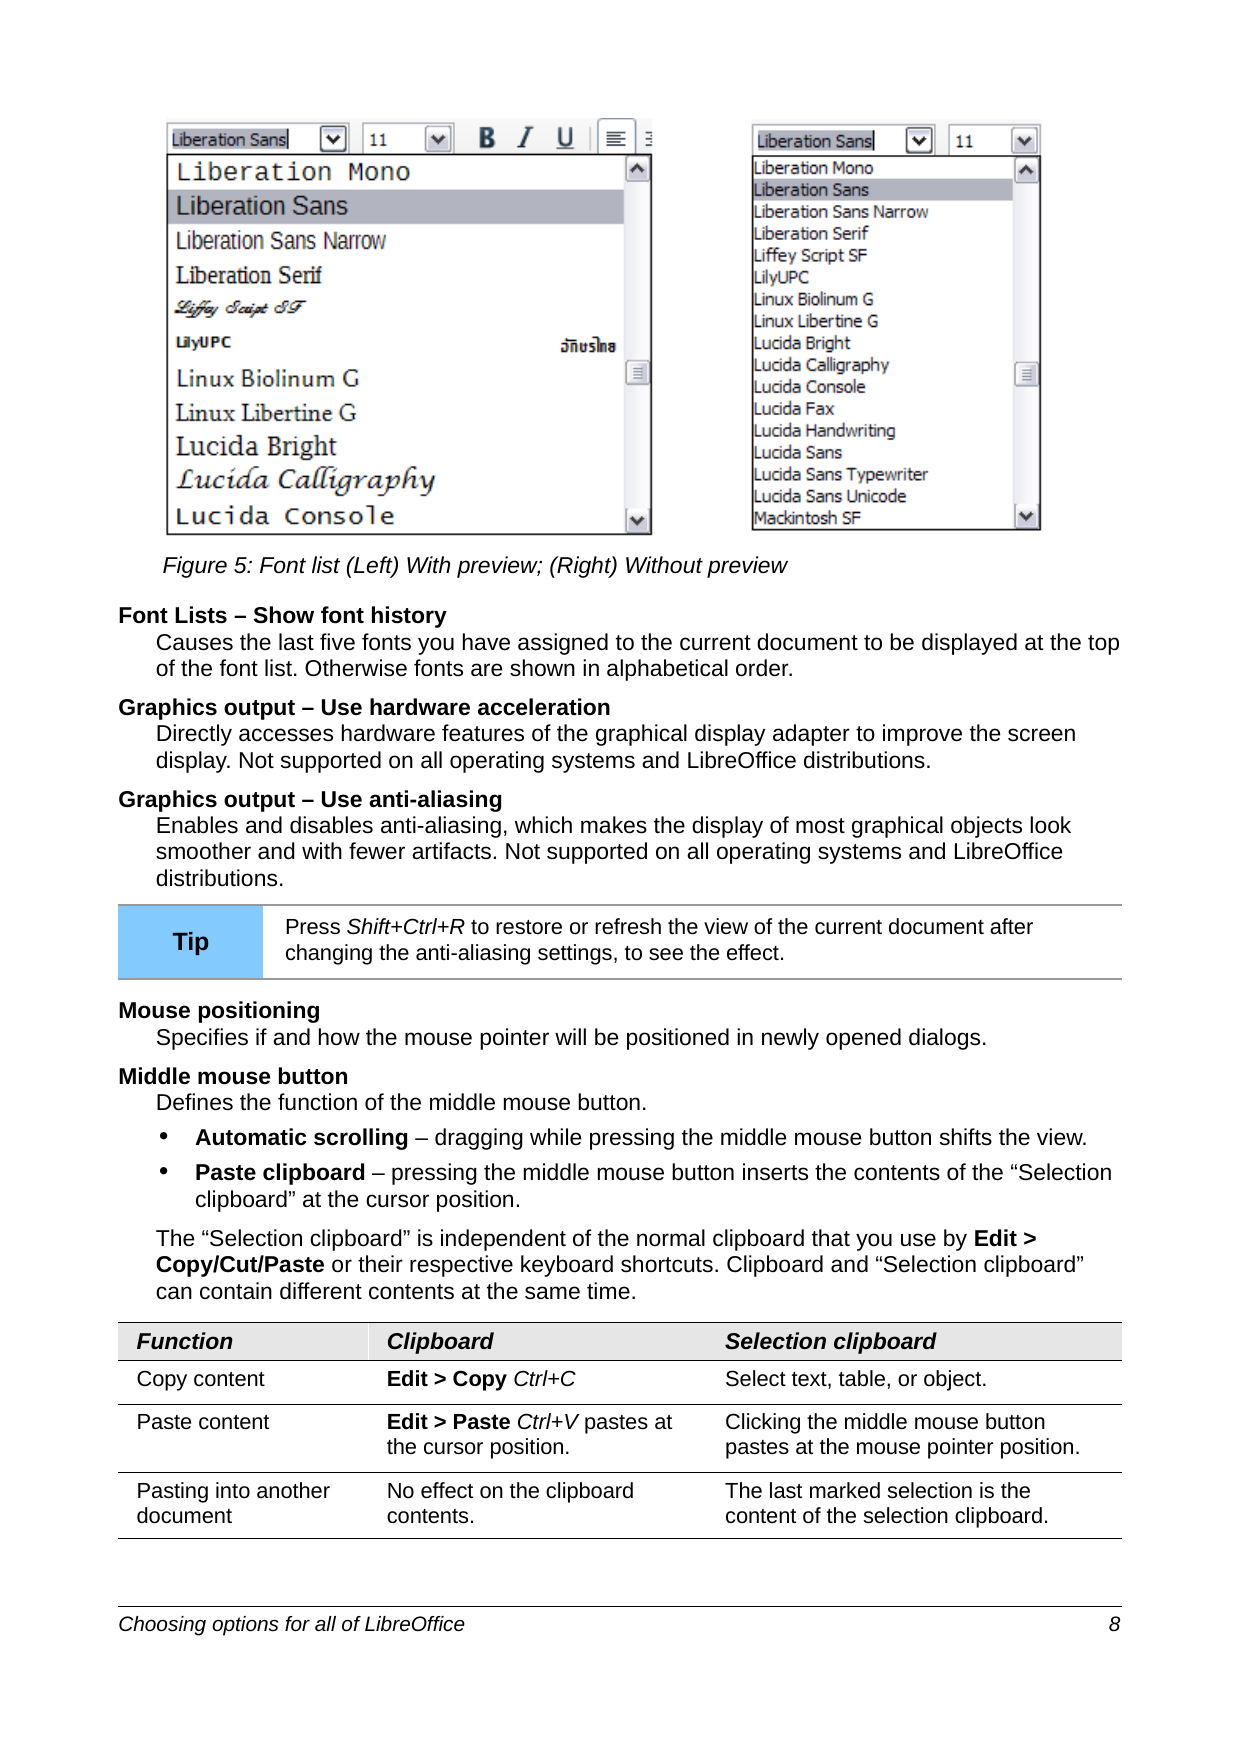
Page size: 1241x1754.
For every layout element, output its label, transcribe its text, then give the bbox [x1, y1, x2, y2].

text Font Lists – Show font history [118, 602, 1122, 629]
table_header Press Shift+Ctrl+R to restore or refresh the view of the current document after changing the anti-aliasing settings, to see the effect. [264, 906, 1122, 978]
table_header [163, 118, 750, 552]
list Automatic scrolling – dragging while pressing the middle mouse button shifts the view. [156, 1122, 1122, 1151]
table_cell Edit > Copy Ctrl+C [369, 1361, 707, 1403]
text Graphics output – Use hardware acceleration [118, 694, 1122, 720]
text Causes the last five fonts you have assigned to the current document to be displayed at the top of the font list. Otherwise fonts are shown in alphabetical order. [156, 629, 1122, 681]
table_cell Edit > Paste Ctrl+V pastes at the cursor position. [369, 1405, 707, 1472]
text Specifies if and how the mouse pointer will be positioned in newly opened dialogs. [156, 1024, 1122, 1050]
text Graphics output – Use anti-aliasing [118, 786, 1122, 812]
table_header Tip [118, 906, 263, 978]
table_cell Pasting into another document [118, 1473, 368, 1538]
picture [162, 118, 657, 540]
text Mouse positioning [118, 997, 1122, 1024]
table_cell No effect on the clipboard contents. [369, 1473, 707, 1538]
table_cell Paste content [118, 1405, 368, 1472]
table_header Selection clipboard [707, 1323, 1122, 1360]
table_header Function [118, 1323, 368, 1360]
table_cell The last marked selection is the content of the selection clipboard. [707, 1473, 1122, 1538]
text Middle mouse button [118, 1063, 1122, 1089]
table_cell Select text, table, or object. [707, 1361, 1122, 1403]
text Directly accesses hardware features of the graphical display adapter to improve the screen display. Not supported on all operating systems and LibreOffice distributions. [156, 720, 1122, 773]
text Defines the function of the middle mouse button. [156, 1089, 1122, 1115]
table_header [750, 118, 1078, 552]
table_header Clipboard [369, 1323, 707, 1360]
list Paste clipboard – pressing the middle mouse button inserts the contents of the “Selection clipboard” at the cursor position. [156, 1157, 1122, 1213]
table_cell Clicking the middle mouse button pastes at the mouse pointer position. [707, 1405, 1122, 1472]
text Enables and disables anti-aliasing, which makes the display of most graphical objects look smoother and with fewer artifacts. Not supported on all operating systems and LibreOffice distributions. [156, 812, 1122, 891]
table_cell Copy content [118, 1361, 368, 1403]
table_cell Figure 5: Font list (Left) With preview; (Right) Without preview [163, 552, 1078, 585]
picture [750, 118, 1046, 537]
text The “Selection clipboard” is independent of the normal clipboard that you use by Edit > Copy/Cut/Paste or their respective keyboard shortcuts. Clipboard and “Selection clipboard” can contain different contents at the same time. [156, 1225, 1122, 1304]
